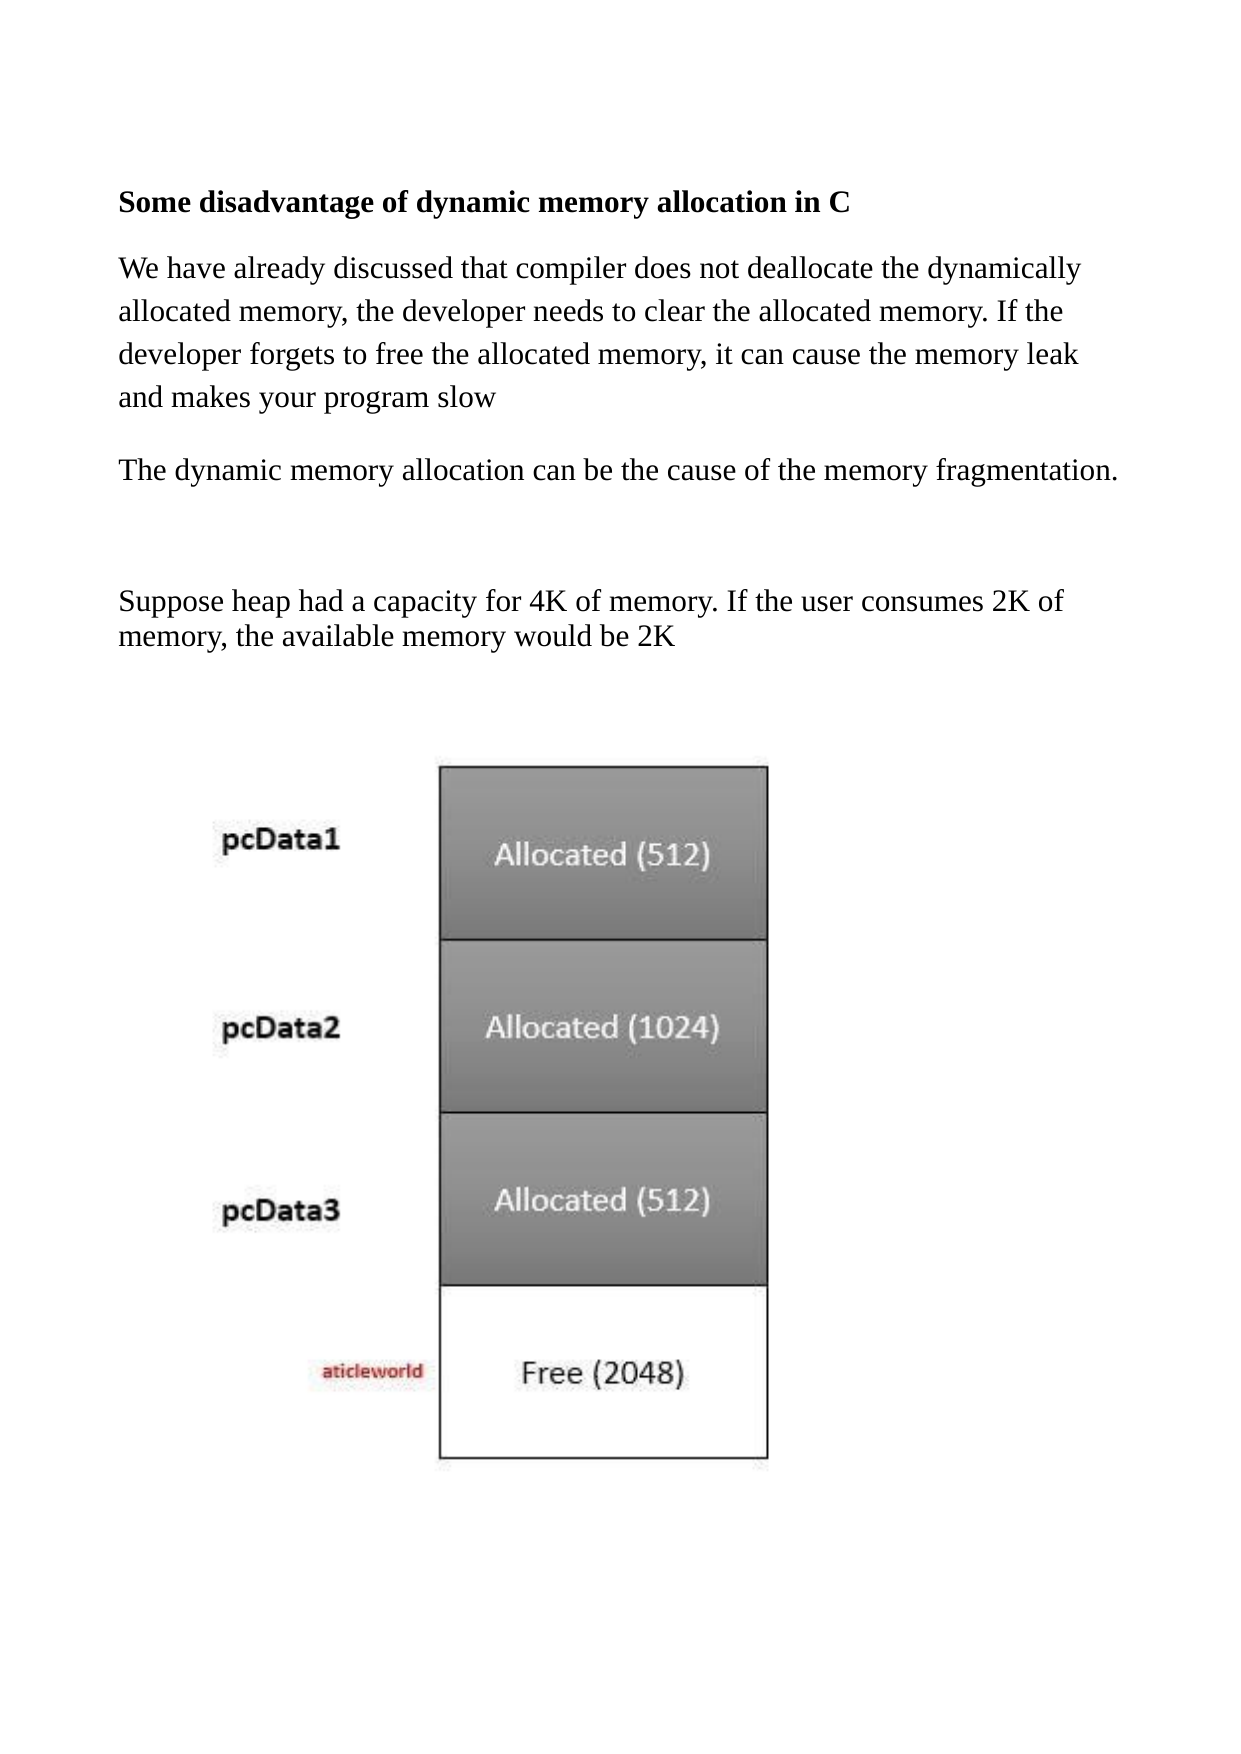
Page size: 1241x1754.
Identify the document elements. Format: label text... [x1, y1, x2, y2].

text Suppose heap had a capacity for 4K of memory. If the user consumes 2K of memory, the available memory would be 2K [118, 582, 1122, 654]
text The dynamic memory allocation can be the cause of the memory fragmentation. [118, 451, 1122, 487]
table_header [118, 683, 136, 693]
text We have already discussed that compiler does not deallocate the dynamically allocated memory, the developer needs to clear the allocated memory. If the developer forgets to free the allocated memory, it can cause the memory leak and makes your program slow [118, 249, 1122, 414]
subtitle Some disadvantage of dynamic memory allocation in C [118, 183, 1122, 219]
picture [118, 693, 1015, 1539]
